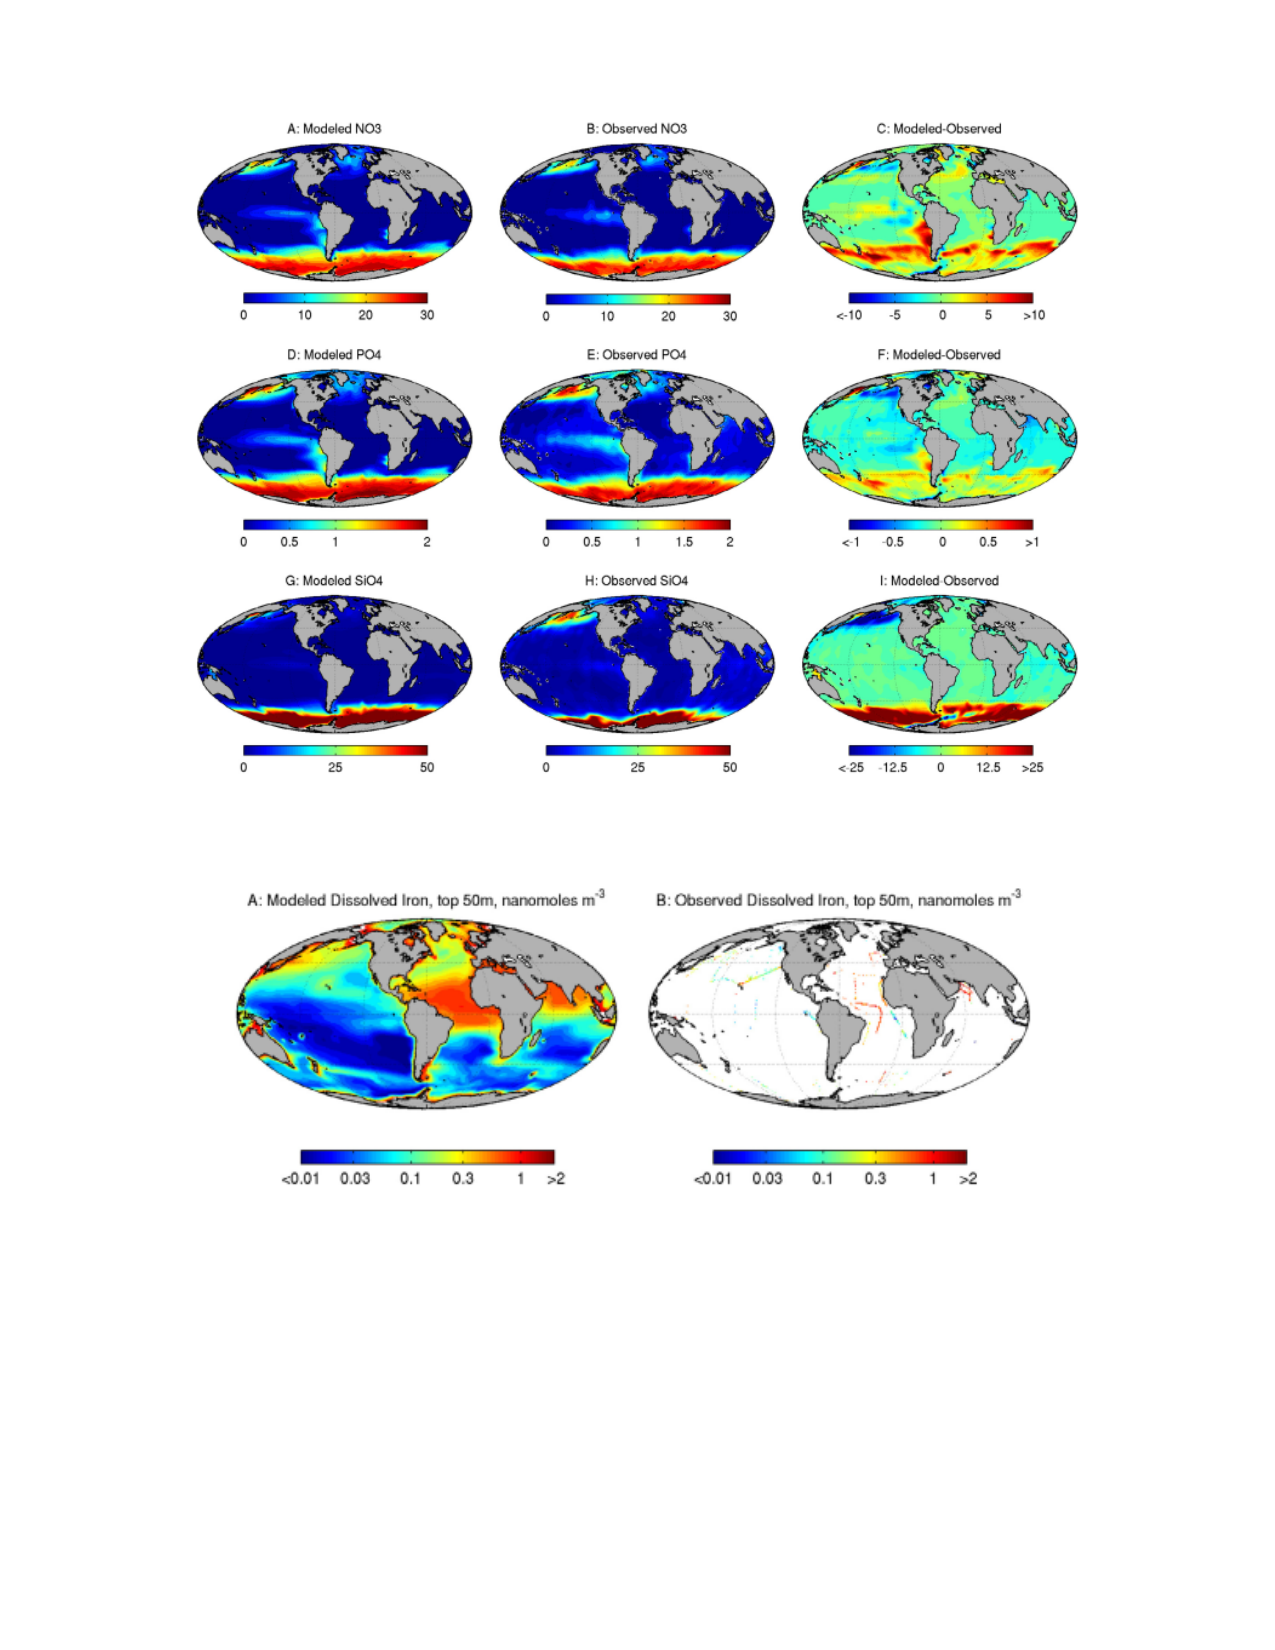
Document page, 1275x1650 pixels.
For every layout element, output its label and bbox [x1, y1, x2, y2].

picture [226, 870, 1049, 1200]
picture [184, 118, 1092, 784]
